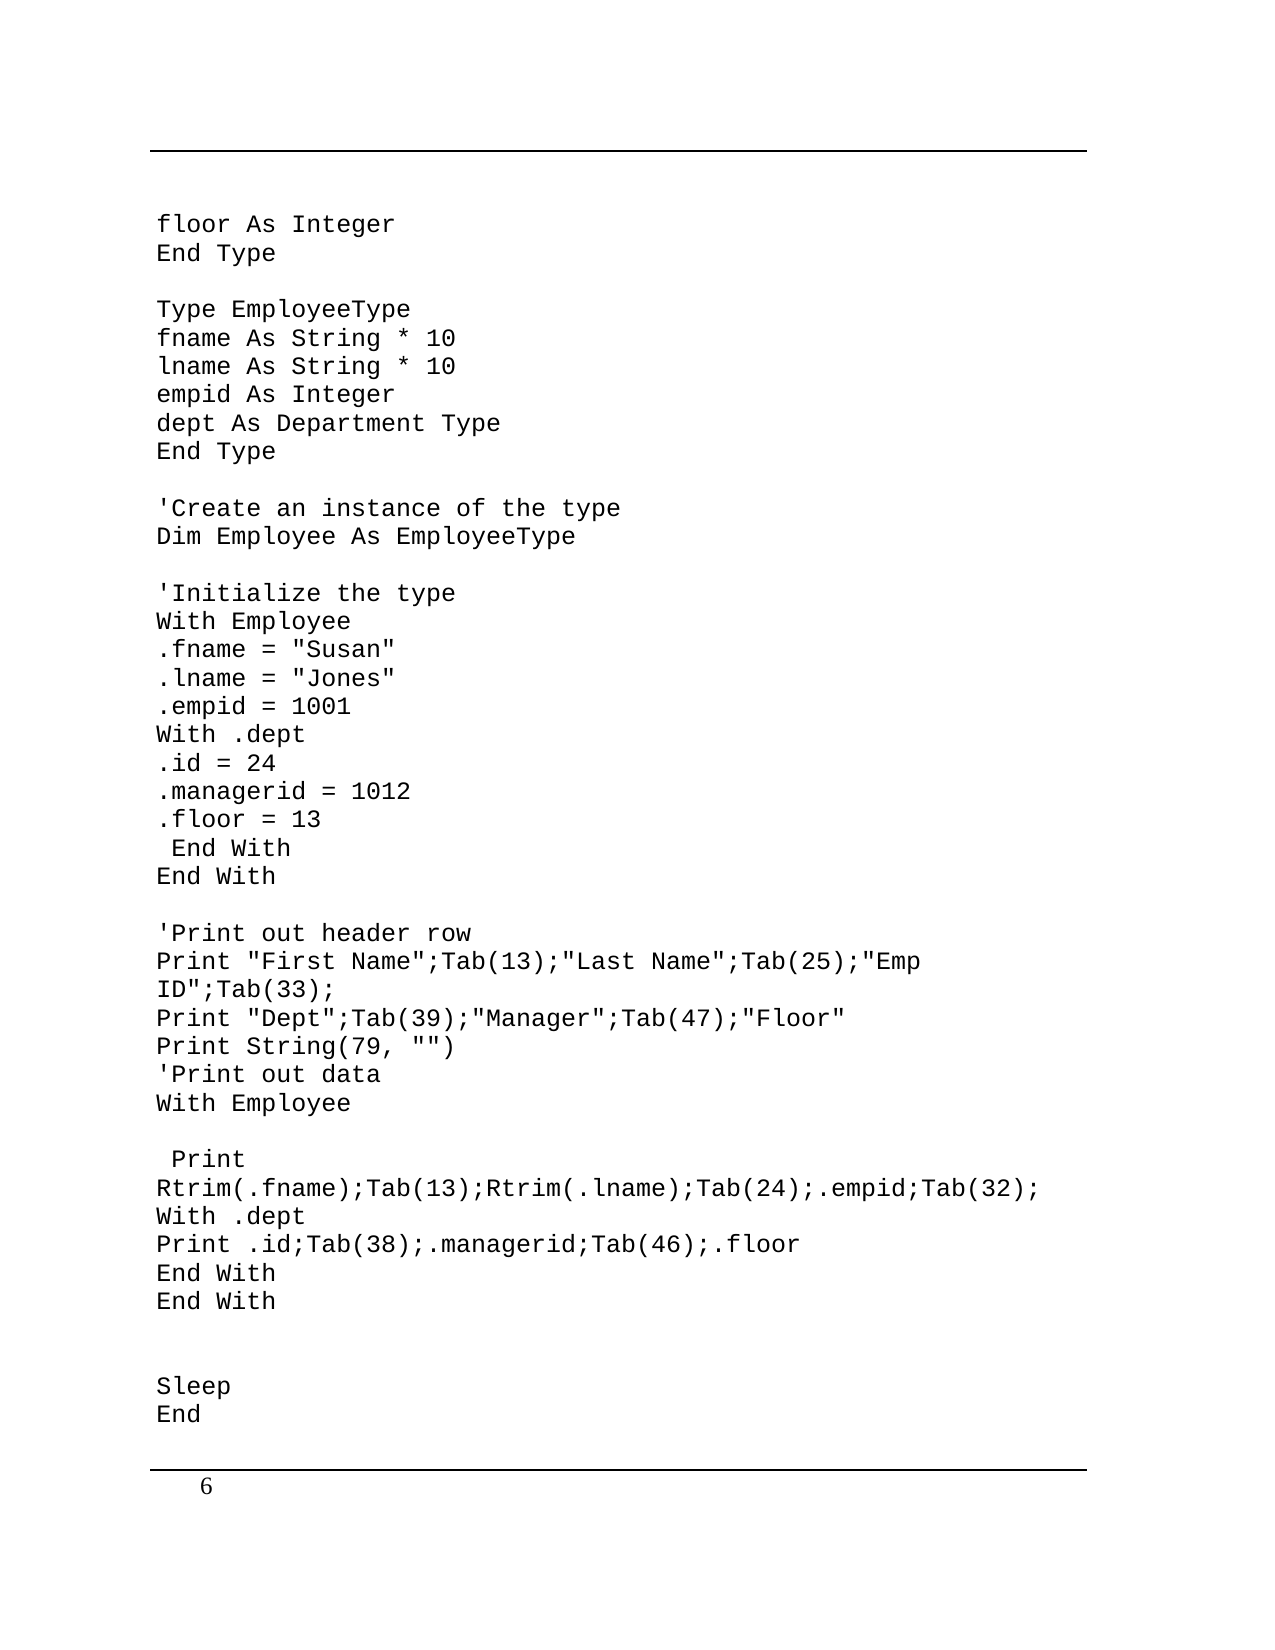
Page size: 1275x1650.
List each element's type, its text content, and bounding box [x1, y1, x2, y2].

text End With [150, 1260, 1087, 1289]
text 'Initialize the type [150, 580, 1087, 609]
text .id = 24 [150, 750, 1087, 779]
text .floor = 13 [150, 807, 1087, 835]
text .fname = "Susan" [150, 637, 1087, 665]
text Print "Dept";Tab(39);"Manager";Tab(47);"Floor" [150, 1005, 1087, 1034]
text Sleep [150, 1374, 1087, 1402]
text Print Rtrim(.fname);Tab(13);Rtrim(.lname);Tab(24);.empid;Tab(32); [150, 1147, 1087, 1204]
text With Employee [150, 1090, 1087, 1119]
text 'Create an instance of the type [150, 495, 1087, 524]
text fname As String * 10 [150, 325, 1087, 354]
text 'Print out data [150, 1062, 1087, 1090]
text Type EmployeeType [150, 297, 1087, 325]
text End With [150, 864, 1087, 892]
text empid As Integer [150, 382, 1087, 410]
text End With [150, 835, 1087, 864]
text End With [150, 1289, 1087, 1317]
text 'Print out header row [150, 920, 1087, 949]
text Print "First Name";Tab(13);"Last Name";Tab(25);"Emp ID";Tab(33); [150, 949, 1087, 1005]
text End [150, 1402, 1087, 1430]
text Print .id;Tab(38);.managerid;Tab(46);.floor [150, 1232, 1087, 1260]
text lname As String * 10 [150, 354, 1087, 382]
text .lname = "Jones" [150, 665, 1087, 694]
text With .dept [150, 722, 1087, 750]
text Dim Employee As EmployeeType [150, 524, 1087, 552]
text Print String(79, "") [150, 1034, 1087, 1062]
text End Type [150, 240, 1087, 269]
text dept As Department Type [150, 410, 1087, 439]
text With .dept [150, 1204, 1087, 1232]
text With Employee [150, 609, 1087, 637]
text .managerid = 1012 [150, 779, 1087, 807]
text End Type [150, 439, 1087, 467]
text floor As Integer [150, 212, 1087, 240]
text .empid = 1001 [150, 694, 1087, 722]
